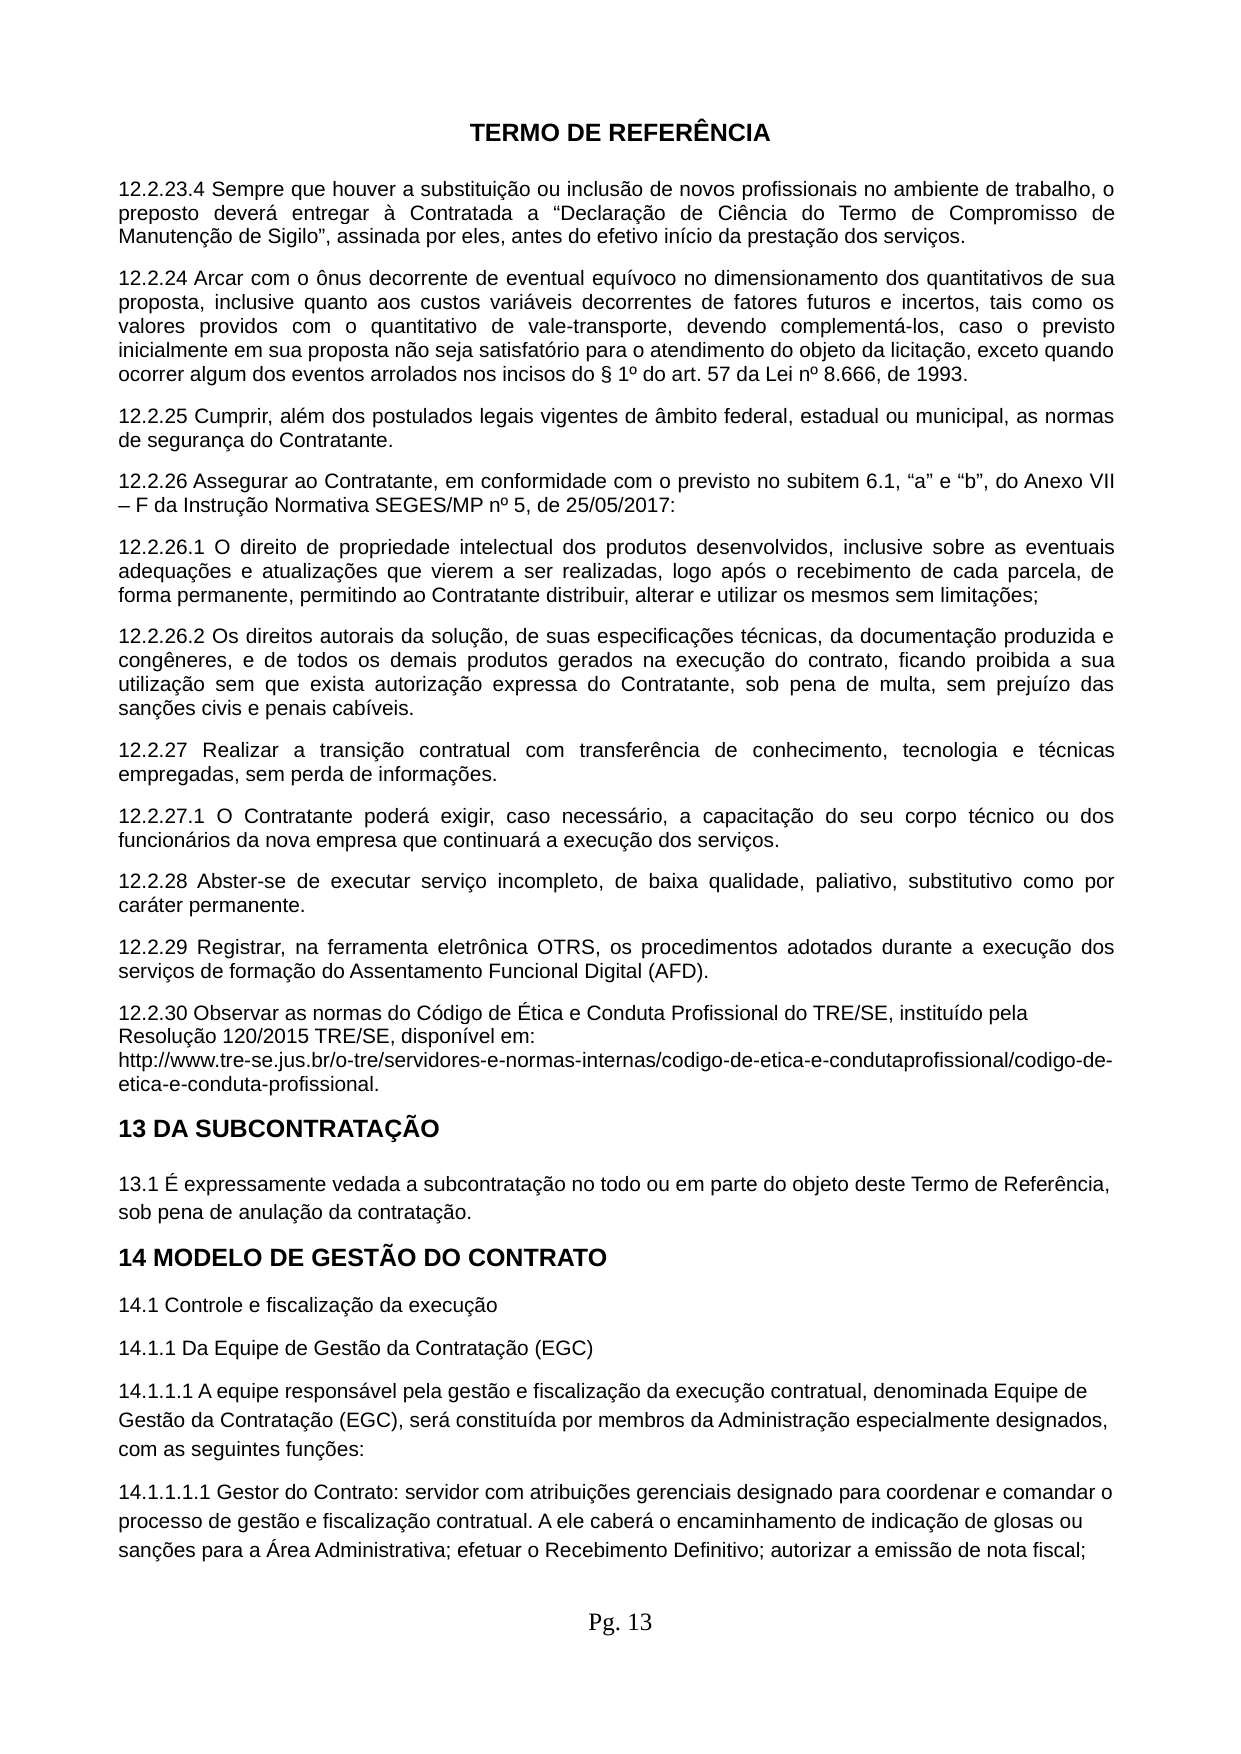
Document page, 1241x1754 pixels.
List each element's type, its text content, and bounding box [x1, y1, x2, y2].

text 13 DA SUBCONTRATAÇÃO [118, 1114, 1122, 1143]
text 12.2.26.1 O direito de propriedade intelectual dos produtos desenvolvidos, inclusive sobre as eventuais adequações e atualizações que vierem a ser realizadas, logo após o recebimento de cada parcela, de forma permanente, permitindo ao Contratante distribuir, alterar e utilizar os mesmos sem limitações; [118, 535, 1116, 607]
text 14.1 Controle e fiscalização da execução [118, 1292, 1122, 1316]
text 13.1 É expressamente vedada a subcontratação no todo ou em parte do objeto deste Termo de Referência, sob pena de anulação da contratação. [118, 1171, 1122, 1224]
text 12.2.30 Observar as normas do Código de Ética e Conduta Profissional do TRE/SE, instituído pela Resolução 120/2015 TRE/SE, disponível em: http://www.tre-se.jus.br/o-tre/servidores-e-normas-internas/codigo-de-etica-e-condutaprofissional/codigo-de-etica-e-conduta-profissional. [118, 1000, 1116, 1096]
text 12.2.27 Realizar a transição contratual com transferência de conhecimento, tecnologia e técnicas empregadas, sem perda de informações. [118, 738, 1116, 786]
text 12.2.23.4 Sempre que houver a substituição ou inclusão de novos profissionais no ambiente de trabalho, o preposto deverá entregar à Contratada a “Declaração de Ciência do Termo de Compromisso de Manutenção de Sigilo”, assinada por eles, antes do efetivo início da prestação dos serviços. [118, 176, 1116, 248]
text 12.2.26 Assegurar ao Contratante, em conformidade com o previsto no subitem 6.1, “a” e “b”, do Anexo VII – F da Instrução Normativa SEGES/MP nº 5, de 25/05/2017: [118, 469, 1116, 517]
text 12.2.25 Cumprir, além dos postulados legais vigentes de âmbito federal, estadual ou municipal, as normas de segurança do Contratante. [118, 403, 1116, 451]
text 12.2.24 Arcar com o ônus decorrente de eventual equívoco no dimensionamento dos quantitativos de sua proposta, inclusive quanto aos custos variáveis decorrentes de fatores futuros e incertos, tais como os valores providos com o quantitativo de vale-transporte, devendo complementá-los, caso o previsto inicialmente em sua proposta não seja satisfatório para o atendimento do objeto da licitação, exceto quando ocorrer algum dos eventos arrolados nos incisos do § 1º do art. 57 da Lei nº 8.666, de 1993. [118, 266, 1116, 386]
text 12.2.27.1 O Contratante poderá exigir, caso necessário, a capacitação do seu corpo técnico ou dos funcionários da nova empresa que continuará a execução dos serviços. [118, 803, 1116, 851]
text 14.1.1 Da Equipe de Gestão da Contratação (EGC) [118, 1336, 1122, 1360]
text 12.2.29 Registrar, na ferramenta eletrônica OTRS, os procedimentos adotados durante a execução dos serviços de formação do Assentamento Funcional Digital (AFD). [118, 935, 1116, 983]
text 14.1.1.1.1 Gestor do Contrato: servidor com atribuições gerenciais designado para coordenar e comandar o processo de gestão e fiscalização contratual. A ele caberá o encaminhamento de indicação de glosas ou sanções para a Área Administrativa; efetuar o Recebimento Definitivo; autorizar a emissão de nota fiscal; [118, 1480, 1122, 1561]
text 12.2.26.2 Os direitos autorais da solução, de suas especificações técnicas, da documentação produzida e congêneres, e de todos os demais produtos gerados na execução do contrato, ficando proibida a sua utilização sem que exista autorização expressa do Contratante, sob pena de multa, sem prejuízo das sanções civis e penais cabíveis. [118, 624, 1116, 720]
text 14 MODELO DE GESTÃO DO CONTRATO [118, 1243, 1122, 1272]
text 14.1.1.1 A equipe responsável pela gestão e fiscalização da execução contratual, denominada Equipe de Gestão da Contratação (EGC), será constituída por membros da Administração especialmente designados, com as seguintes funções: [118, 1379, 1122, 1461]
text 12.2.28 Abster-se de executar serviço incompleto, de baixa qualidade, paliativo, substitutivo como por caráter permanente. [118, 869, 1116, 917]
